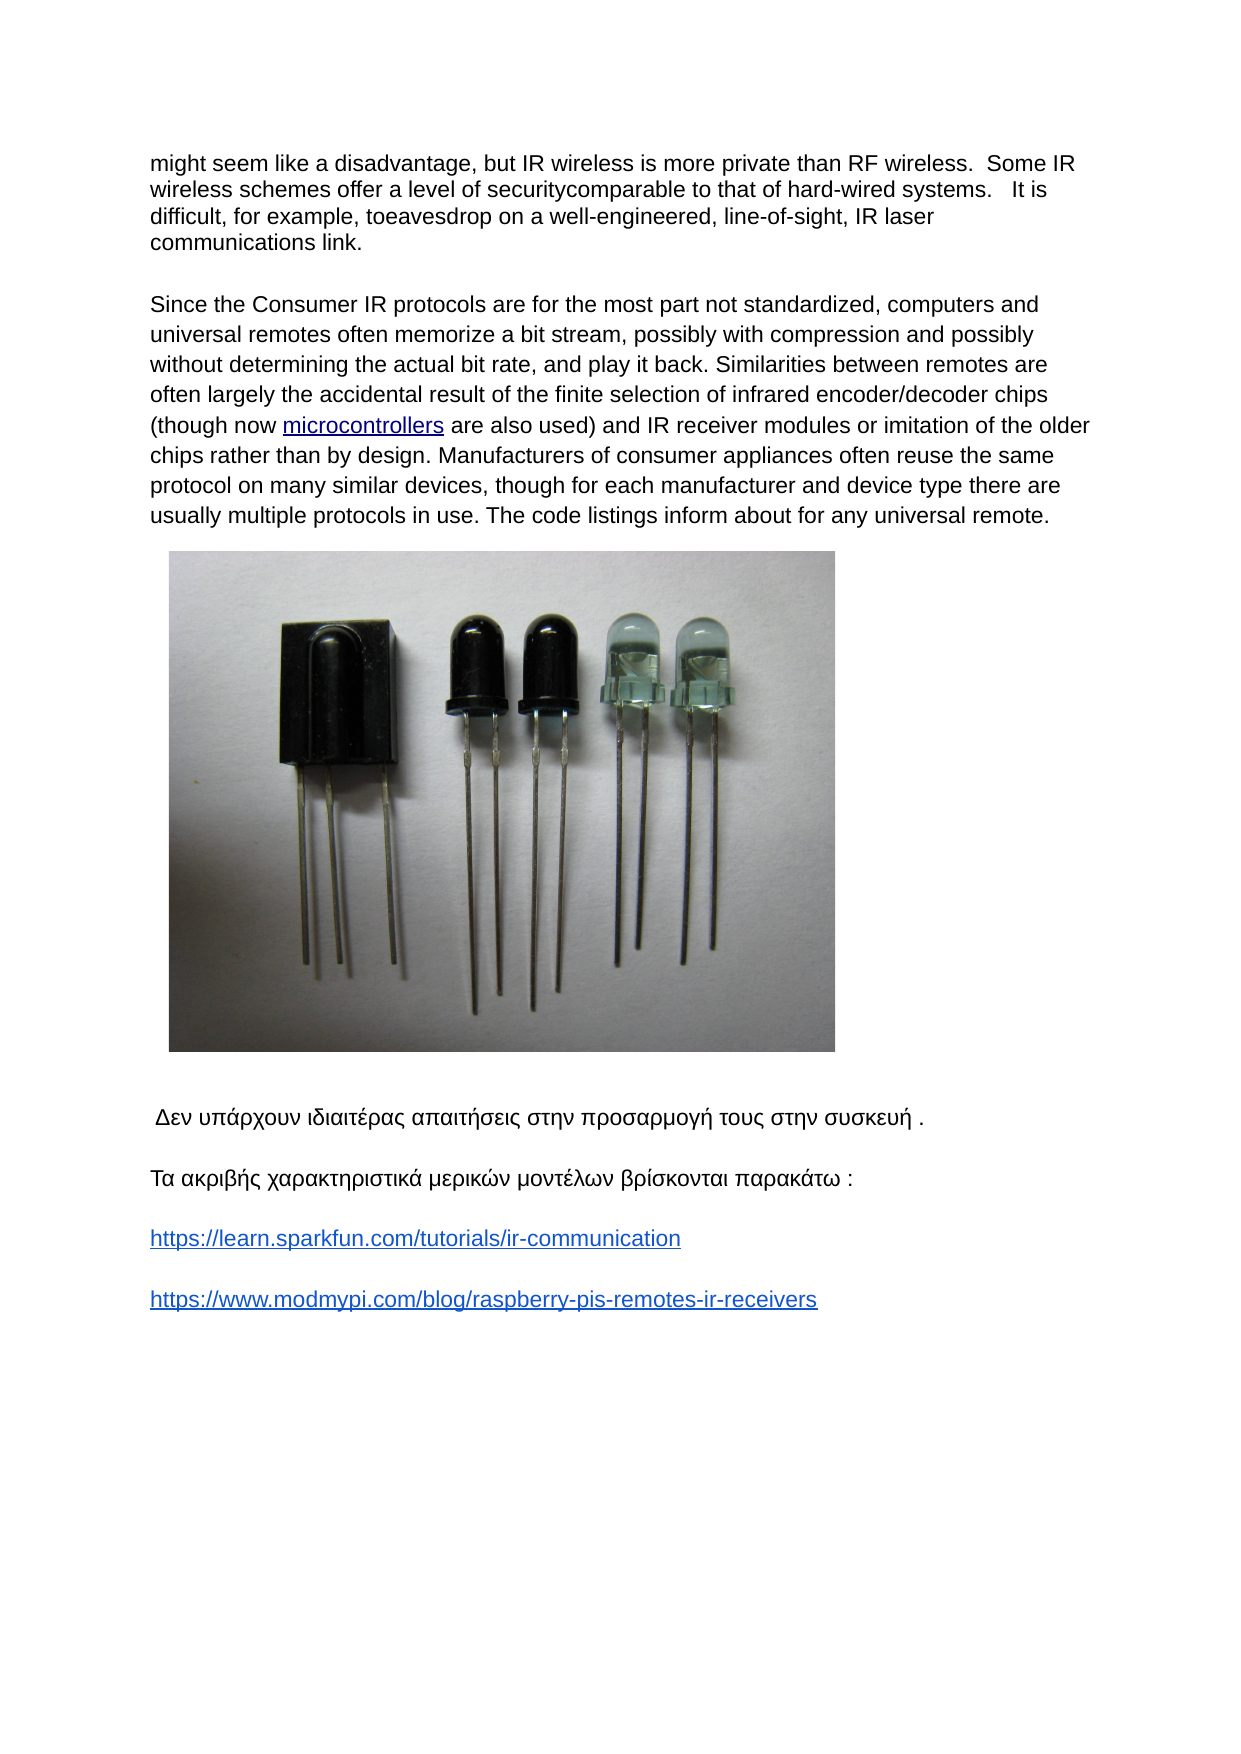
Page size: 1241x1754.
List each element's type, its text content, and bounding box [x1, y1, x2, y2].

text Since the Consumer IR protocols are for the most part not standardized, computers and universal remotes often memorize a bit stream, possibly with compression and possibly without determining the actual bit rate, and play it back. Similarities between remotes are often largely the accidental result of the finite selection of infrared encoder/decoder chips (though now microcontrollers are also used) and IR receiver modules or imitation of the older chips rather than by design. Manufacturers of consumer appliances often reuse the same protocol on many similar devices, though for each manufacturer and device type there are usually multiple protocols in use. The code listings inform about for any universal remote. [150, 291, 1090, 1070]
text might seem like a disadvantage, but IR wireless is more private than RF wireless. Some IR wireless schemes offer a level of securitycomparable to that of hard-wired systems. It is difficult, for example, toeavesdrop on a well-engineered, line-of-sight, IR laser communications link. [150, 150, 1090, 255]
text https://learn.sparkfun.com/tutorials/ir-communication [150, 1225, 1090, 1252]
text Δεν υπάρχουν ιδιαιτέρας απαιτήσεις στην προσαρμογή τους στην συσκευή . [150, 1104, 1090, 1131]
text Τα ακριβής χαρακτηριστικά μερικών μοντέλων βρίσκονται παρακάτω : [150, 1165, 1090, 1191]
picture [168, 551, 836, 1052]
text https://www.modmypi.com/blog/raspberry-pis-remotes-ir-receivers [150, 1286, 1090, 1312]
